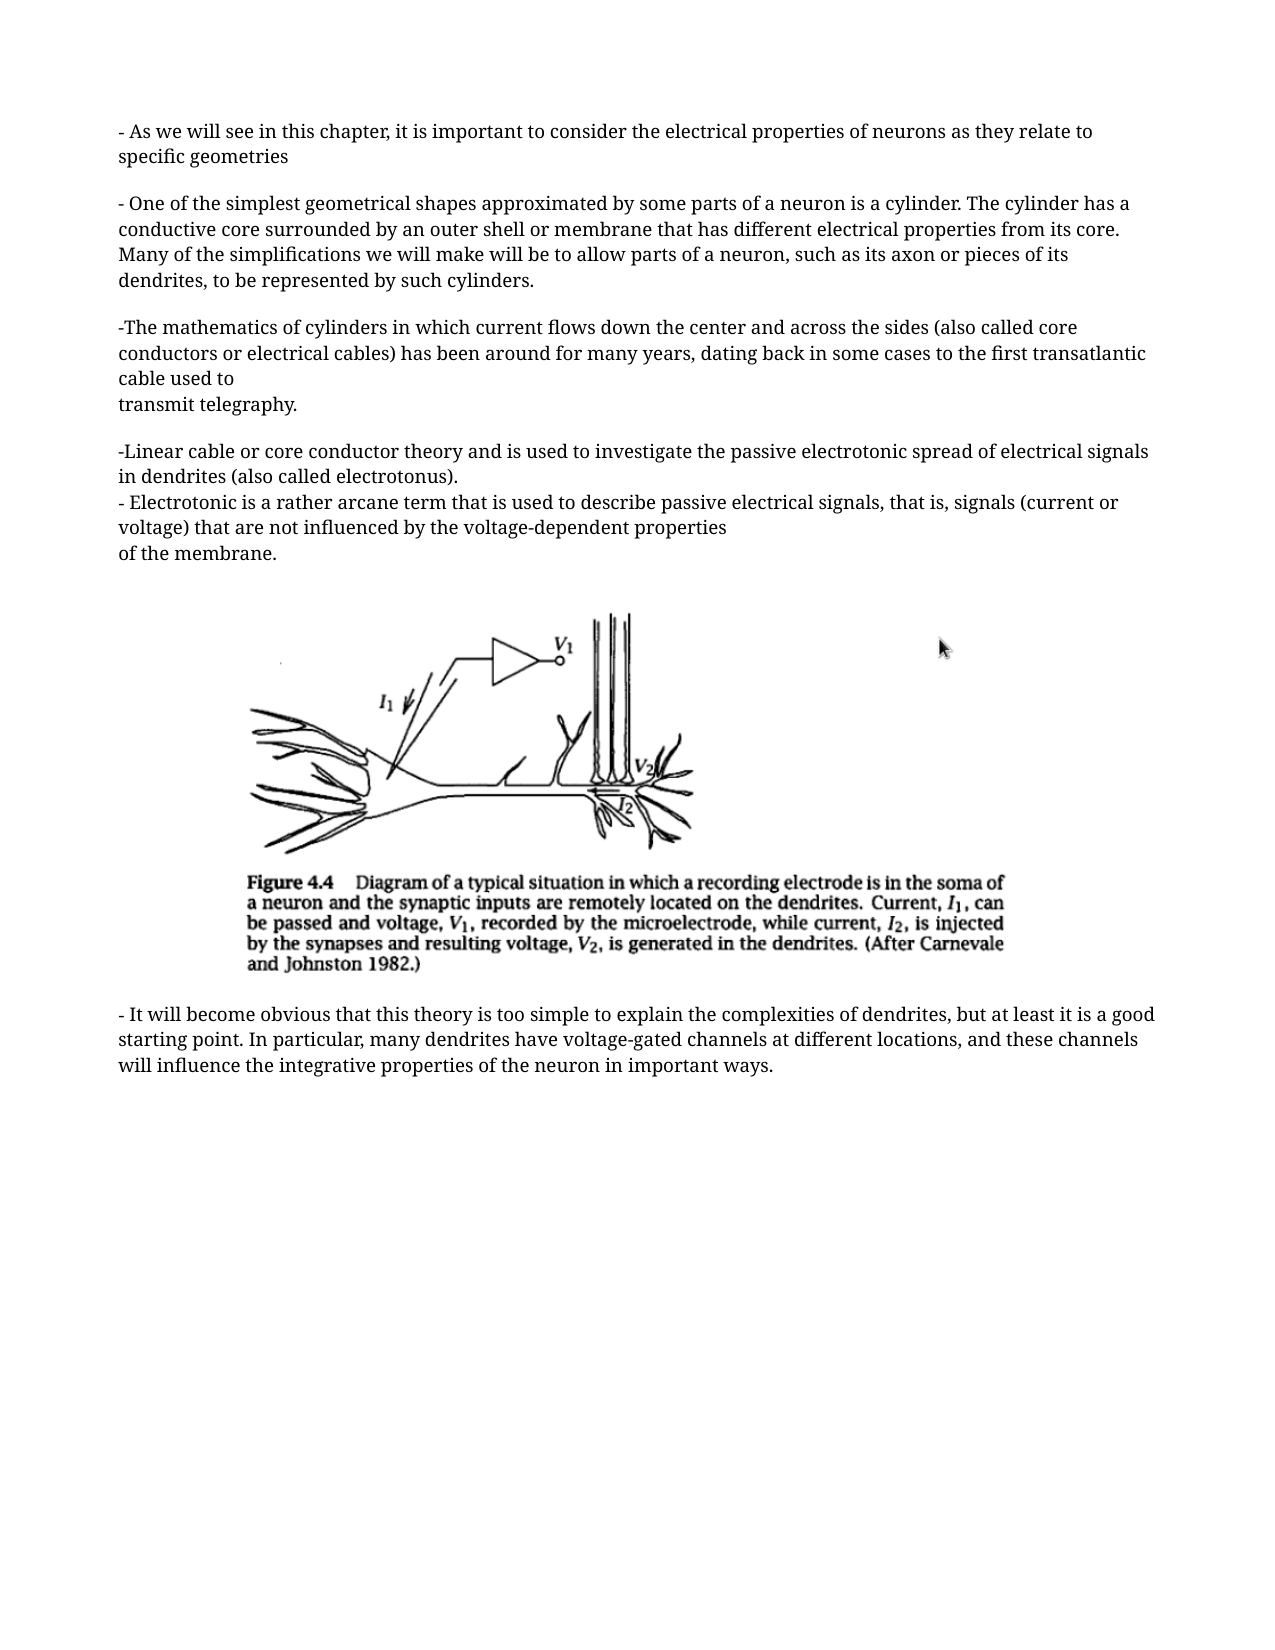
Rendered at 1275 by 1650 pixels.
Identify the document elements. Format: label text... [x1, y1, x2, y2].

text - As we will see in this chapter, it is important to consider the electrical properties of neurons as they relate to specific geometries [118, 118, 1157, 169]
text - Electrotonic is a rather arcane term that is used to describe passive electrical signals, that is, signals (current or voltage) that are not influenced by the voltage-dependent properties of the membrane. [118, 489, 1157, 566]
text - One of the simplest geometrical shapes approximated by some parts of a neuron is a cylinder. The cylinder has a conductive core surrounded by an outer shell or membrane that has different electrical properties from its core. Many of the simplifications we will make will be to allow parts of a neuron, such as its axon or pieces of its dendrites, to be represented by such cylinders. [118, 191, 1157, 293]
text -The mathematics of cylinders in which current flows down the center and across the sides (also called core conductors or electrical cables) has been around for many years, dating back in some cases to the first transatlantic cable used to transmit telegraphy. [118, 314, 1157, 416]
text - It will become obvious that this theory is too simple to explain the complexities of dendrites, but at least it is a good starting point. In particular, many dendrites have voltage-gated channels at different locations, and these channels will influence the integrative properties of the neuron in important ways. [118, 1001, 1157, 1078]
text -Linear cable or core conductor theory and is used to investigate the passive electrotonic spread of electrical signals in dendrites (also called electrotonus). [118, 438, 1157, 489]
picture [237, 609, 1010, 980]
